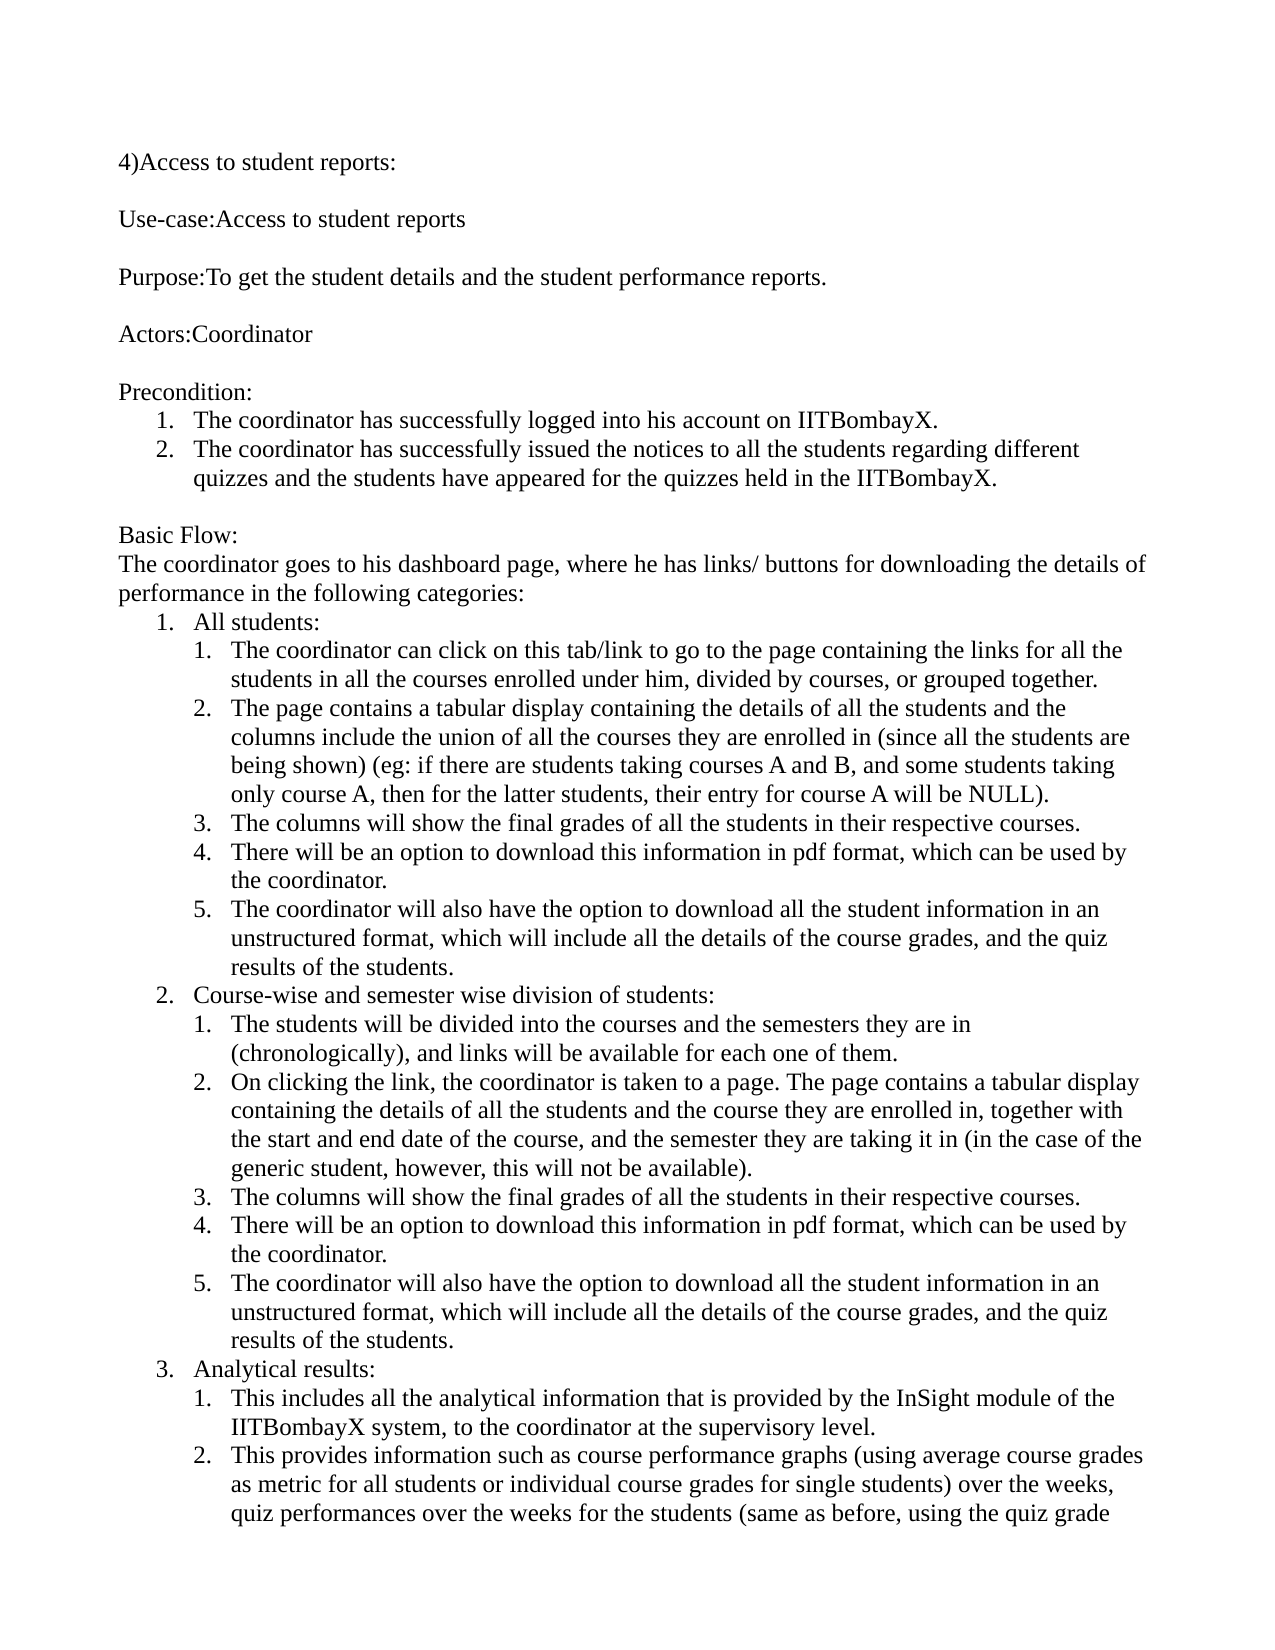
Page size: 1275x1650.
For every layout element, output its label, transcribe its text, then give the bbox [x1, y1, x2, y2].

list The coordinator can click on this tab/link to go to the page containing the links for all the students in all the courses enrolled under him, divided by courses, or grouped together. [193, 636, 1157, 693]
list Analytical results: [156, 1354, 1157, 1383]
text The coordinator goes to his dashboard page, where he has links/ buttons for downloading the details of performance in the following categories: [118, 549, 1157, 607]
list The students will be divided into the courses and the semesters they are in (chronologically), and links will be available for each one of them. [193, 1009, 1157, 1067]
list The coordinator has successfully issued the notices to all the students regarding different quizzes and the students have appeared for the quizzes held in the IITBombayX. [156, 434, 1157, 492]
list This includes all the analytical information that is provided by the InSight module of the IITBombayX system, to the coordinator at the supervisory level. [193, 1383, 1157, 1441]
list The coordinator has successfully logged into his account on IITBombayX. [156, 406, 1157, 434]
list The columns will show the final grades of all the students in their respective courses. [193, 808, 1157, 837]
list There will be an option to download this information in pdf format, which can be used by the coordinator. [193, 1211, 1157, 1268]
list All students: [156, 607, 1157, 636]
list On clicking the link, the coordinator is taken to a page. The page contains a tabular display containing the details of all the students and the course they are enrolled in, together with the start and end date of the course, and the semester they are taking it in (in the case of the generic student, however, this will not be available). [193, 1067, 1157, 1182]
text Purpose:To get the student details and the student performance reports. [118, 262, 1157, 291]
list Course-wise and semester wise division of students: [156, 981, 1157, 1009]
list The page contains a tabular display containing the details of all the students and the columns include the union of all the courses they are enrolled in (since all the students are being shown) (eg: if there are students taking courses A and B, and some students taking only course A, then for the latter students, their entry for course A will be NULL). [193, 693, 1157, 808]
text Use-case:Access to student reports [118, 204, 1157, 233]
list The coordinator will also have the option to download all the student information in an unstructured format, which will include all the details of the course grades, and the quiz results of the students. [193, 1268, 1157, 1354]
text Precondition: [118, 377, 1157, 406]
list The coordinator will also have the option to download all the student information in an unstructured format, which will include all the details of the course grades, and the quiz results of the students. [193, 894, 1157, 981]
list The columns will show the final grades of all the students in their respective courses. [193, 1182, 1157, 1211]
list This provides information such as course performance graphs (using average course grades as metric for all students or individual course grades for single students) over the weeks, quiz performances over the weeks for the students (same as before, using the quiz grade [193, 1441, 1157, 1527]
list There will be an option to download this information in pdf format, which can be used by the coordinator. [193, 837, 1157, 894]
text 4)Access to student reports: [118, 147, 1157, 176]
text Actors:Coordinator [118, 319, 1157, 348]
text Basic Flow: [118, 521, 1157, 549]
